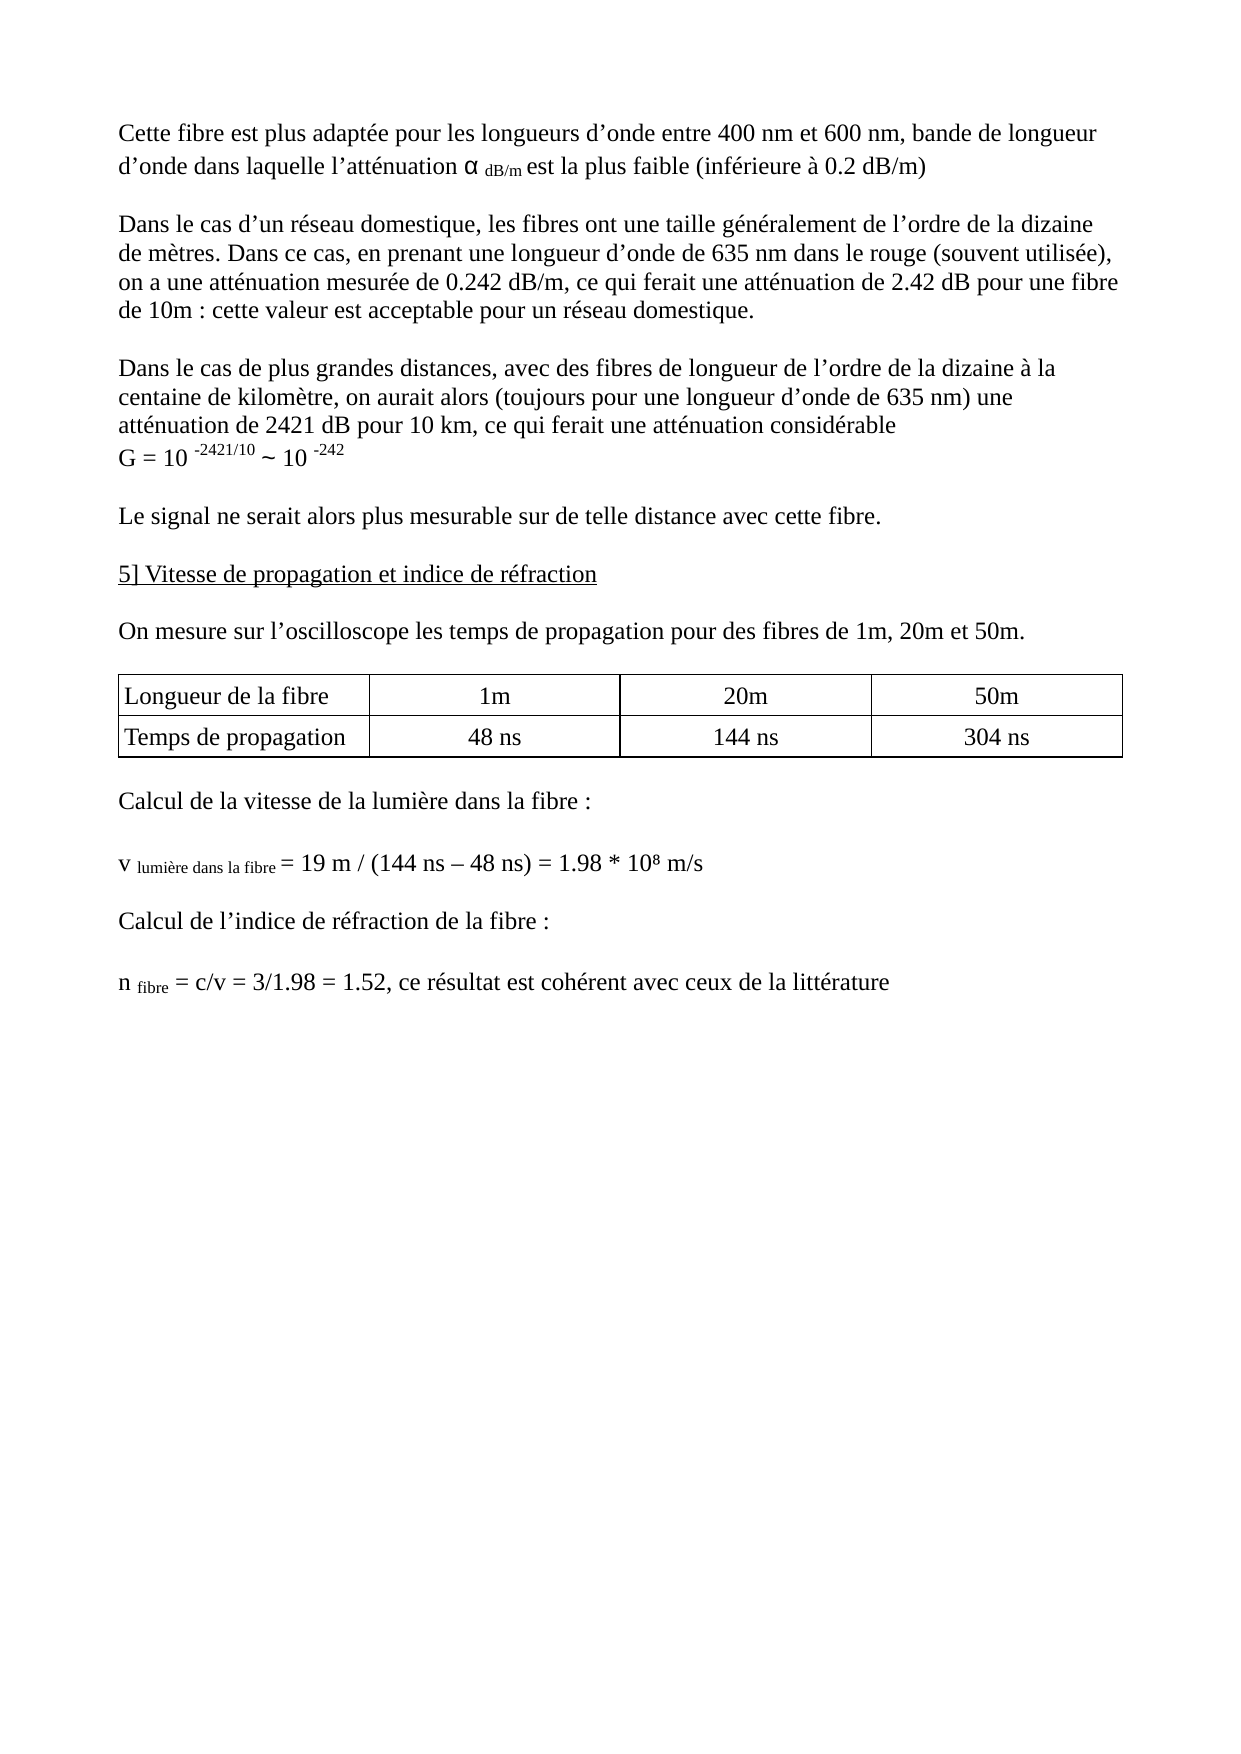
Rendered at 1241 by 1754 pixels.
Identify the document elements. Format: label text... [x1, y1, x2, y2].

text Calcul de l’indice de réfraction de la fibre : [118, 906, 1122, 935]
text 5] Vitesse de propagation et indice de réfraction [118, 559, 1122, 588]
table_cell Temps de propagation [119, 716, 369, 756]
text Cette fibre est plus adaptée pour les longueurs d’onde entre 400 nm et 600 nm, bande de longueur d’onde dans laquelle l’atténuation α dB/m est la plus faible (inférieure à 0.2 dB/m) [118, 118, 1122, 180]
text v lumière dans la fibre = 19 m / (144 ns – 48 ns) = 1.98 * 10⁸ m/s [118, 844, 1122, 877]
text n fibre = c/v = 3/1.98 = 1.52, ce résultat est cohérent avec ceux de la littérature [118, 963, 1122, 997]
table_cell 48 ns [370, 716, 619, 756]
text G = 10 -2421/10 ~ 10 -242 [118, 439, 1122, 473]
table_header 50m [872, 675, 1122, 715]
table_cell 144 ns [621, 716, 871, 756]
table_cell 304 ns [872, 716, 1122, 756]
table_header Longueur de la fibre [119, 675, 369, 715]
table_header 20m [621, 675, 871, 715]
table_header 1m [370, 675, 619, 715]
text Dans le cas d’un réseau domestique, les fibres ont une taille généralement de l’ordre de la dizaine de mètres. Dans ce cas, en prenant une longueur d’onde de 635 nm dans le rouge (souvent utilisée), on a une atténuation mesurée de 0.242 dB/m, ce qui ferait une atténuation de 2.42 dB pour une fibre de 10m : cette valeur est acceptable pour un réseau domestique. [118, 209, 1122, 324]
text Calcul de la vitesse de la lumière dans la fibre : [118, 786, 1122, 815]
text Le signal ne serait alors plus mesurable sur de telle distance avec cette fibre. [118, 501, 1122, 530]
text On mesure sur l’oscilloscope les temps de propagation pour des fibres de 1m, 20m et 50m. [118, 616, 1122, 645]
text Dans le cas de plus grandes distances, avec des fibres de longueur de l’ordre de la dizaine à la centaine de kilomètre, on aurait alors (toujours pour une longueur d’onde de 635 nm) une atténuation de 2421 dB pour 10 km, ce qui ferait une atténuation considérable [118, 353, 1122, 439]
